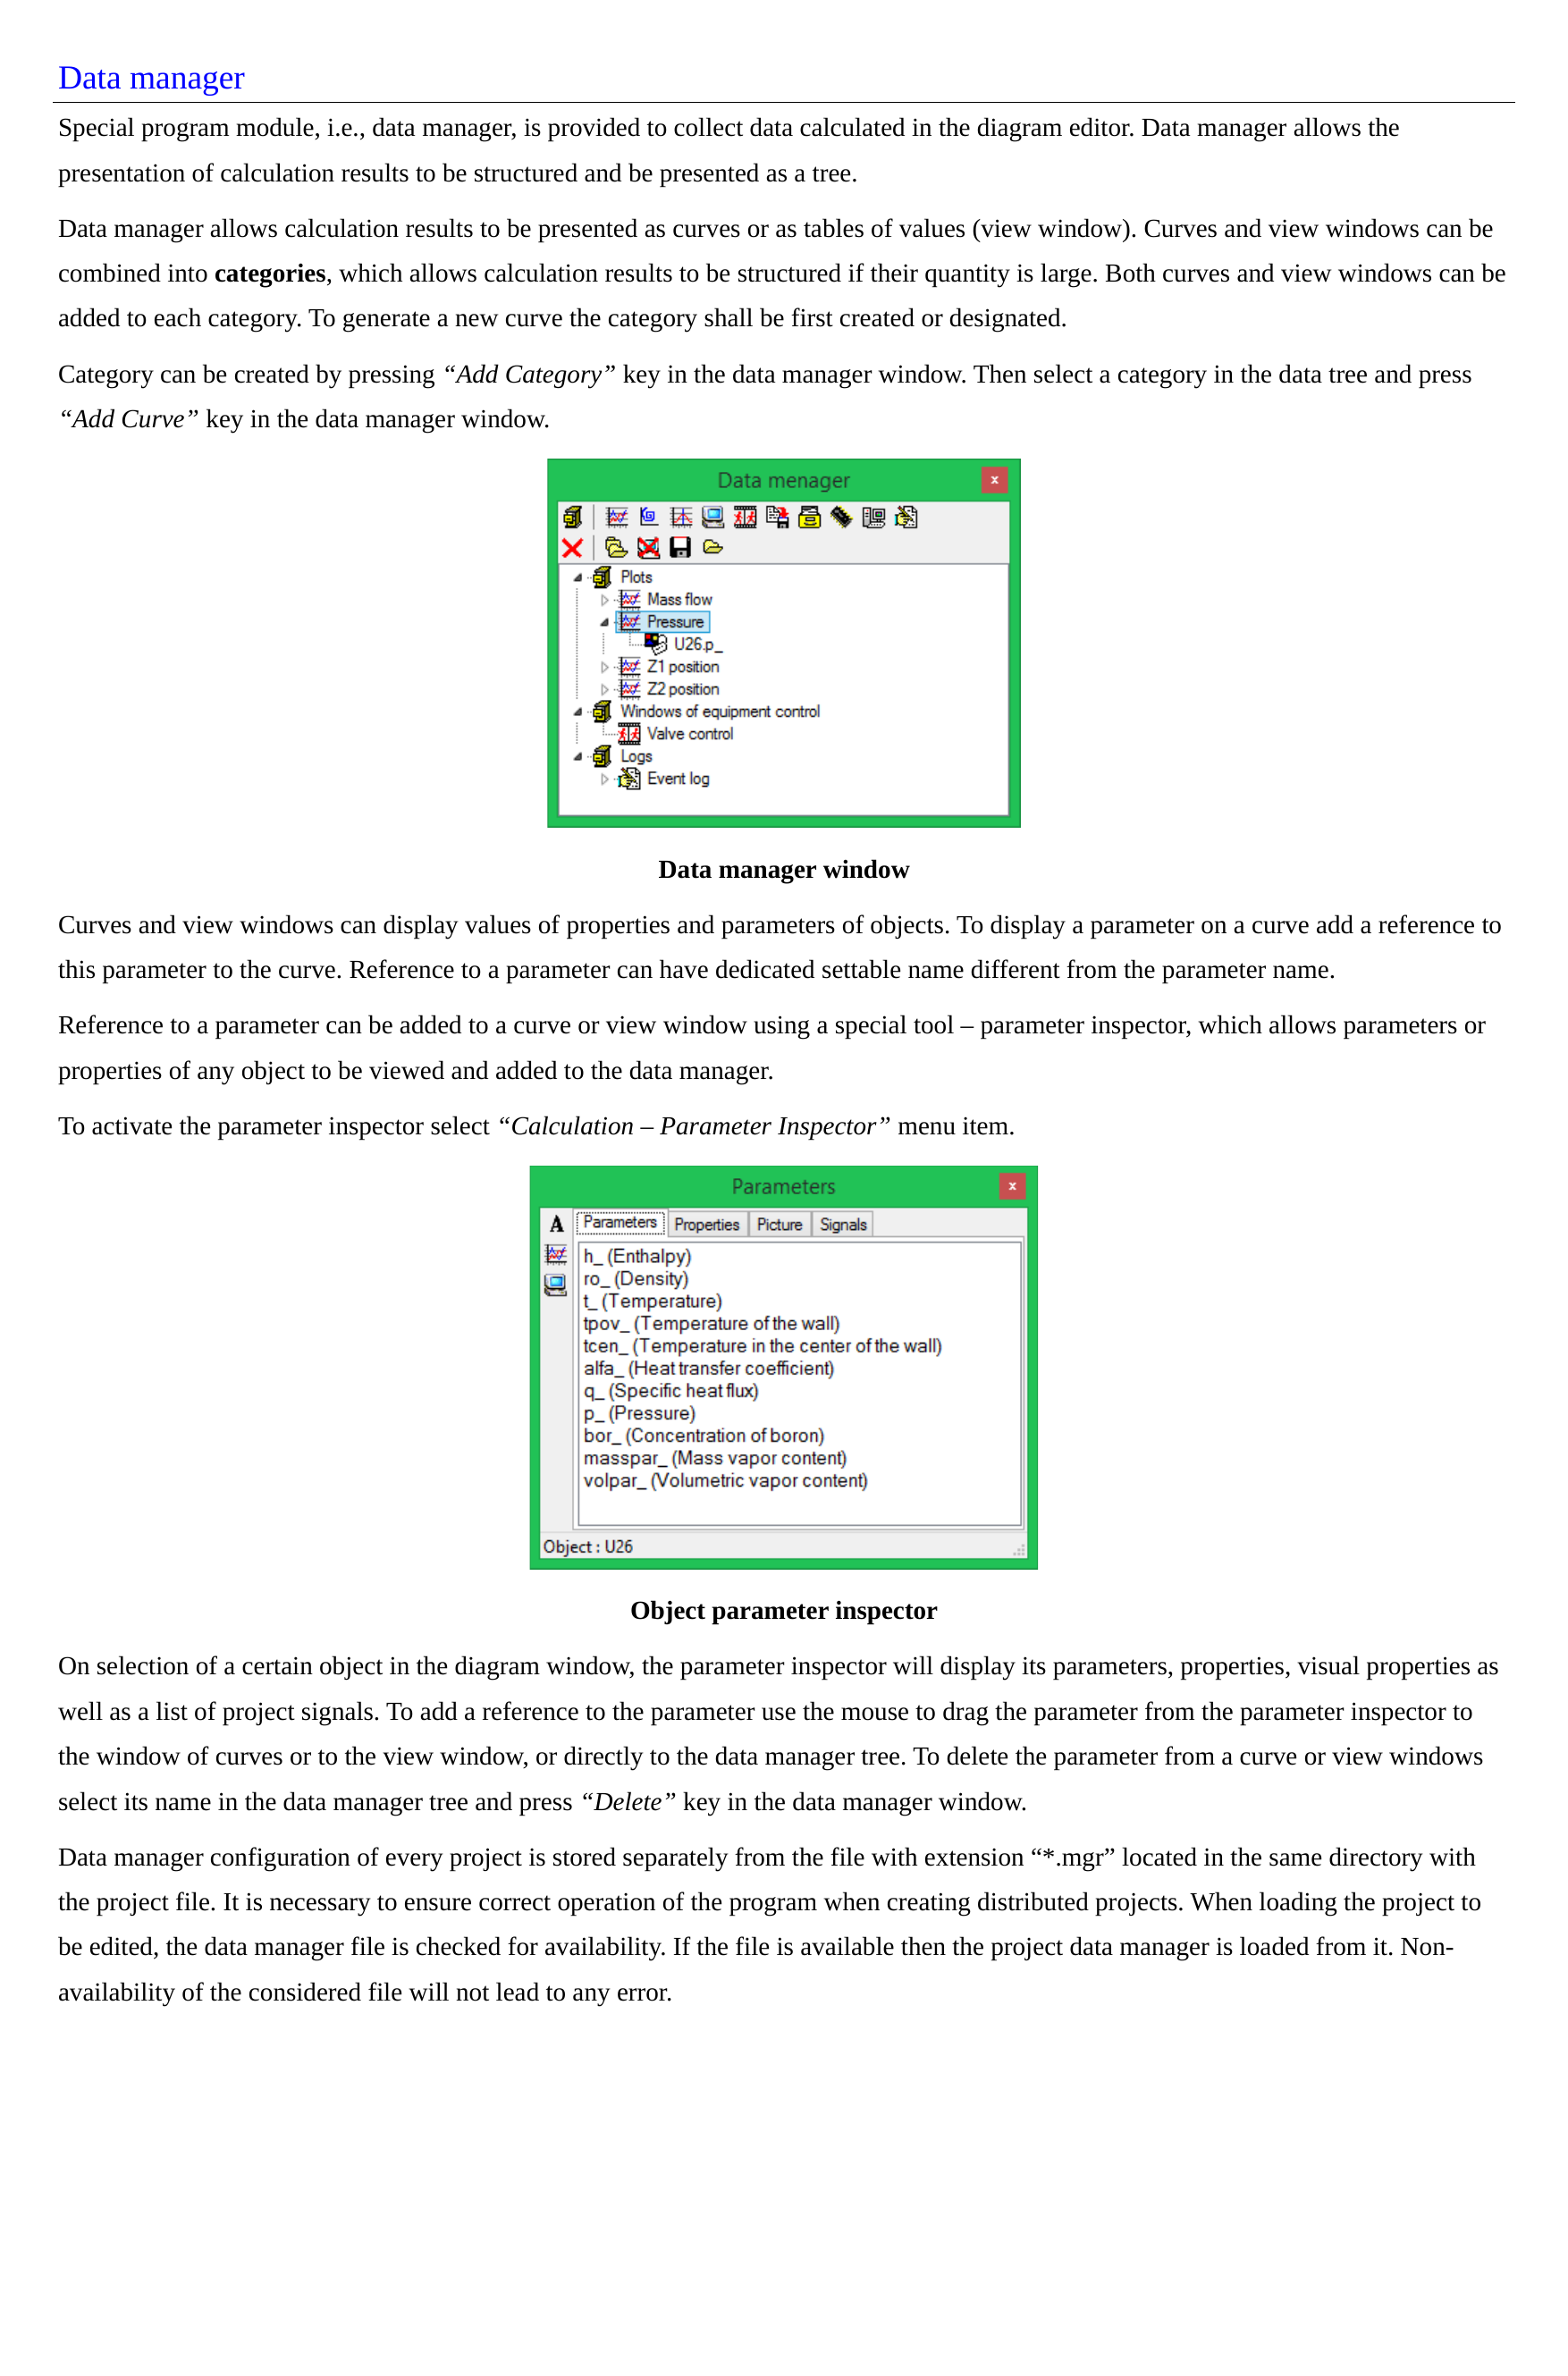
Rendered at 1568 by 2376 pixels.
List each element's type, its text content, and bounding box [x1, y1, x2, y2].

picture [547, 459, 1021, 828]
table_cell Special program module, i.e., data manager, is provided to collect data calculated in the diagram editor. Data manager allows the presentation of calculation results to be structured and be presented as a tree. Data manager allows calculation results to be presented as curves or as tables of values (view window). Curves and view windows can be combined into categories, which allows calculation results to be structured if their quantity is large. Both curves and view windows can be added to each category. To generate a new curve the category shall be first created or designated. Category can be created by pressing “Add Category” key in the data manager window. Then select a category in the data tree and press “Add Curve” key in the data manager window. Data manager window Curves and view windows can display values of properties and parameters of objects. To display a parameter on a curve add a reference to this parameter to the curve. Reference to a parameter can have dedicated settable name different from the parameter name. Reference to a parameter can be added to a curve or view window using a special tool – parameter inspector, which allows parameters or properties of any object to be viewed and added to the data manager. To activate the parameter inspector select “Calculation – Parameter Inspector” menu item. Object parameter inspector On selection of a certain object in the diagram window, the parameter inspector will display its parameters, properties, visual properties as well as a list of project signals. To add a reference to the parameter use the mouse to drag the parameter from the parameter inspector to the window of curves or to the view window, or directly to the data manager tree. To delete the parameter from a curve or view windows select its name in the data manager tree and press “Delete” key in the data manager window. Data manager configuration of every project is stored separately from the file with extension “*.mgr” located in the same directory with the project file. It is necessary to ensure correct operation of the program when creating distributed projects. When loading the project to be edited, the data manager file is checked for availability. If the file is available then the project data manager is loaded from it. Non-availability of the considered file will not lead to any error. [53, 103, 1515, 2017]
table_header Data manager [53, 53, 1515, 102]
picture [529, 1166, 1039, 1570]
